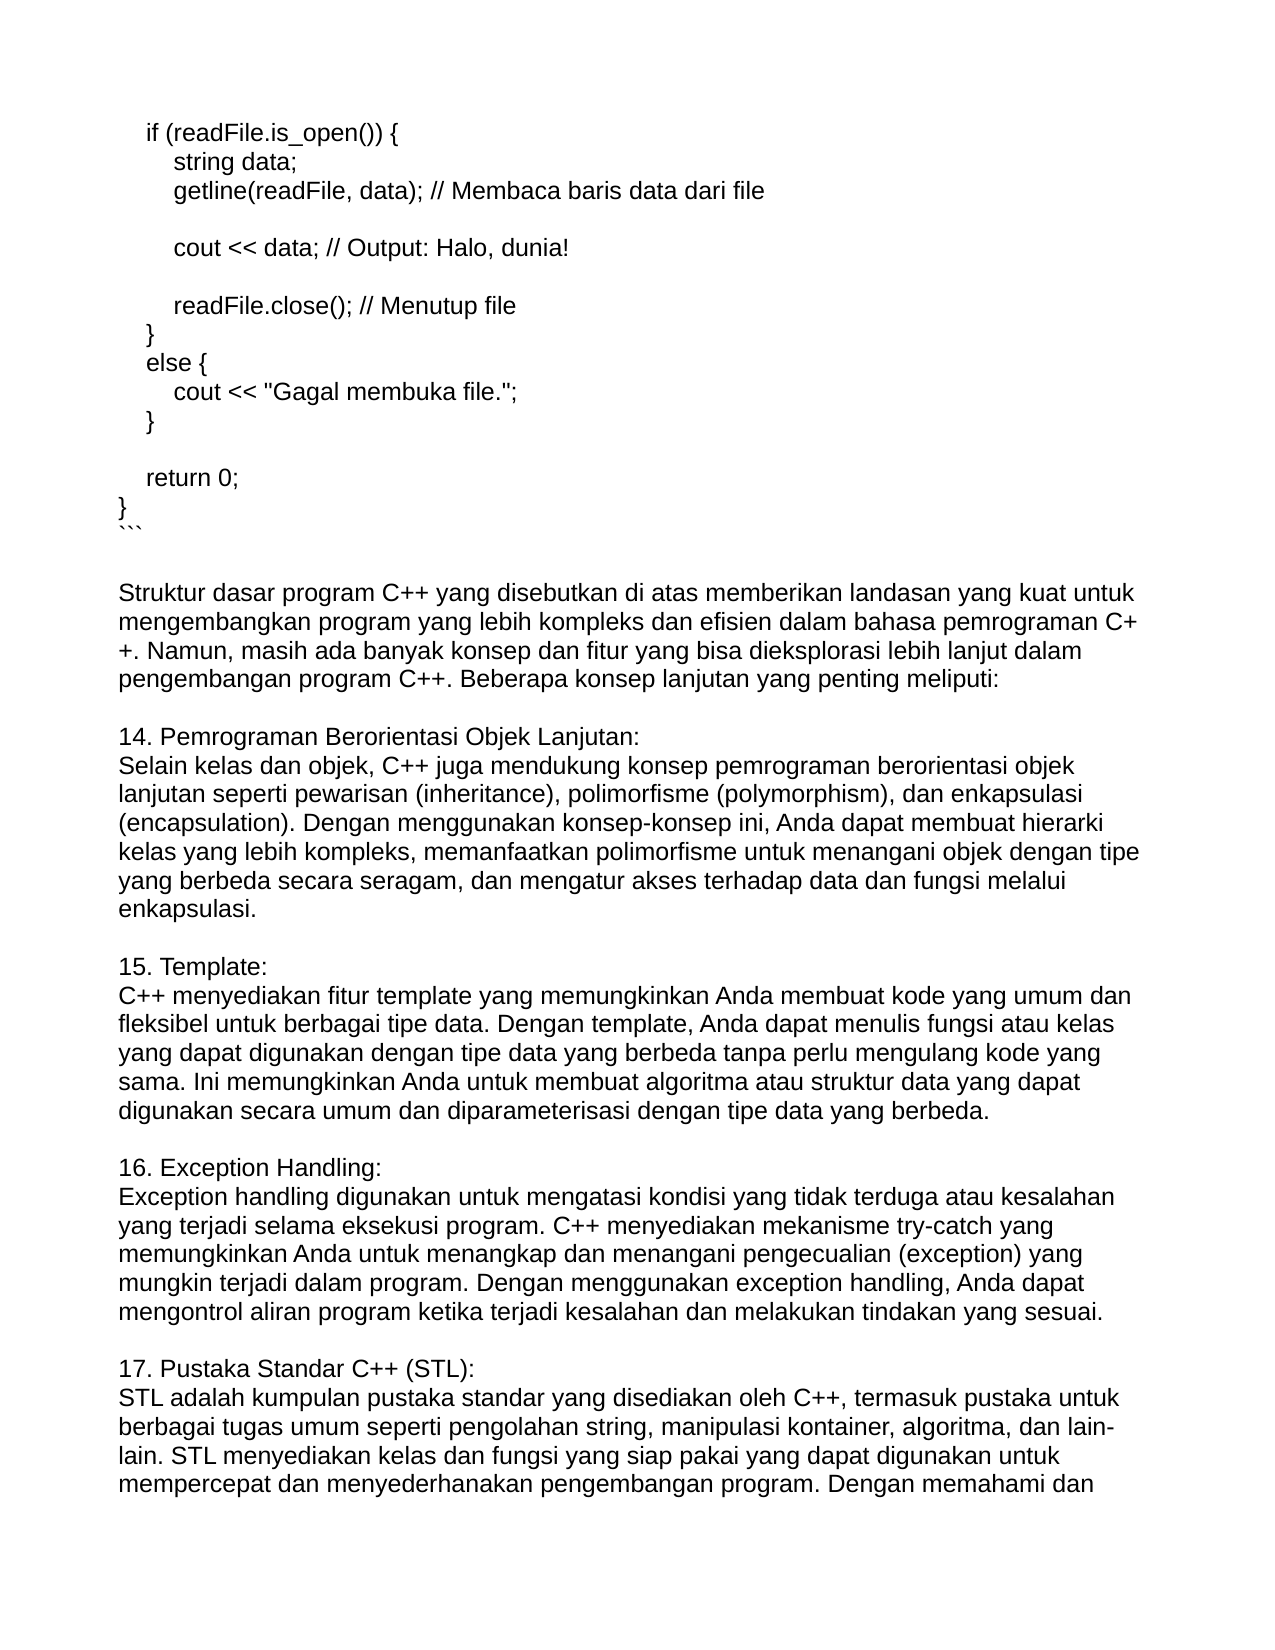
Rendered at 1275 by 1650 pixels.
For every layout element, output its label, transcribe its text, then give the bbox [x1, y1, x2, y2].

text string data; [118, 147, 1157, 176]
text getline(readFile, data); // Membaca baris data dari file [118, 176, 1157, 204]
text Selain kelas dan objek, C++ juga mendukung konsep pemrograman berorientasi objek lanjutan seperti pewarisan (inheritance), polimorfisme (polymorphism), dan enkapsulasi (encapsulation). Dengan menggunakan konsep-konsep ini, Anda dapat membuat hierarki kelas yang lebih kompleks, memanfaatkan polimorfisme untuk menangani objek dengan tipe yang berbeda secara seragam, dan mengatur akses terhadap data dan fungsi melalui enkapsulasi. [118, 751, 1157, 923]
text return 0; [118, 463, 1157, 492]
text C++ menyediakan fitur template yang memungkinkan Anda membuat kode yang umum dan fleksibel untuk berbagai tipe data. Dengan template, Anda dapat menulis fungsi atau kelas yang dapat digunakan dengan tipe data yang berbeda tanpa perlu mengulang kode yang sama. Ini memungkinkan Anda untuk membuat algoritma atau struktur data yang dapat digunakan secara umum dan diparameterisasi dengan tipe data yang berbeda. [118, 981, 1157, 1124]
text ``` [118, 521, 1157, 549]
text cout << data; // Output: Halo, dunia! [118, 233, 1157, 262]
text 16. Exception Handling: [118, 1153, 1157, 1182]
text 14. Pemrograman Berorientasi Objek Lanjutan: [118, 722, 1157, 751]
text 17. Pustaka Standar C++ (STL): [118, 1354, 1157, 1383]
text } [118, 406, 1157, 434]
text Exception handling digunakan untuk mengatasi kondisi yang tidak terduga atau kesalahan yang terjadi selama eksekusi program. C++ menyediakan mekanisme try-catch yang memungkinkan Anda untuk menangkap dan menangani pengecualian (exception) yang mungkin terjadi dalam program. Dengan menggunakan exception handling, Anda dapat mengontrol aliran program ketika terjadi kesalahan dan melakukan tindakan yang sesuai. [118, 1182, 1157, 1326]
text readFile.close(); // Menutup file [118, 291, 1157, 319]
text STL adalah kumpulan pustaka standar yang disediakan oleh C++, termasuk pustaka untuk berbagai tugas umum seperti pengolahan string, manipulasi kontainer, algoritma, dan lain-lain. STL menyediakan kelas dan fungsi yang siap pakai yang dapat digunakan untuk mempercepat dan menyederhanakan pengembangan program. Dengan memahami dan [118, 1383, 1157, 1498]
text } [118, 492, 1157, 521]
text } [118, 319, 1157, 348]
text else { [118, 348, 1157, 377]
text 15. Template: [118, 952, 1157, 981]
text Struktur dasar program C++ yang disebutkan di atas memberikan landasan yang kuat untuk mengembangkan program yang lebih kompleks dan efisien dalam bahasa pemrograman C++. Namun, masih ada banyak konsep dan fitur yang bisa dieksplorasi lebih lanjut dalam pengembangan program C++. Beberapa konsep lanjutan yang penting meliputi: [118, 578, 1157, 693]
text cout << "Gagal membuka file."; [118, 377, 1157, 406]
text if (readFile.is_open()) { [118, 118, 1157, 147]
